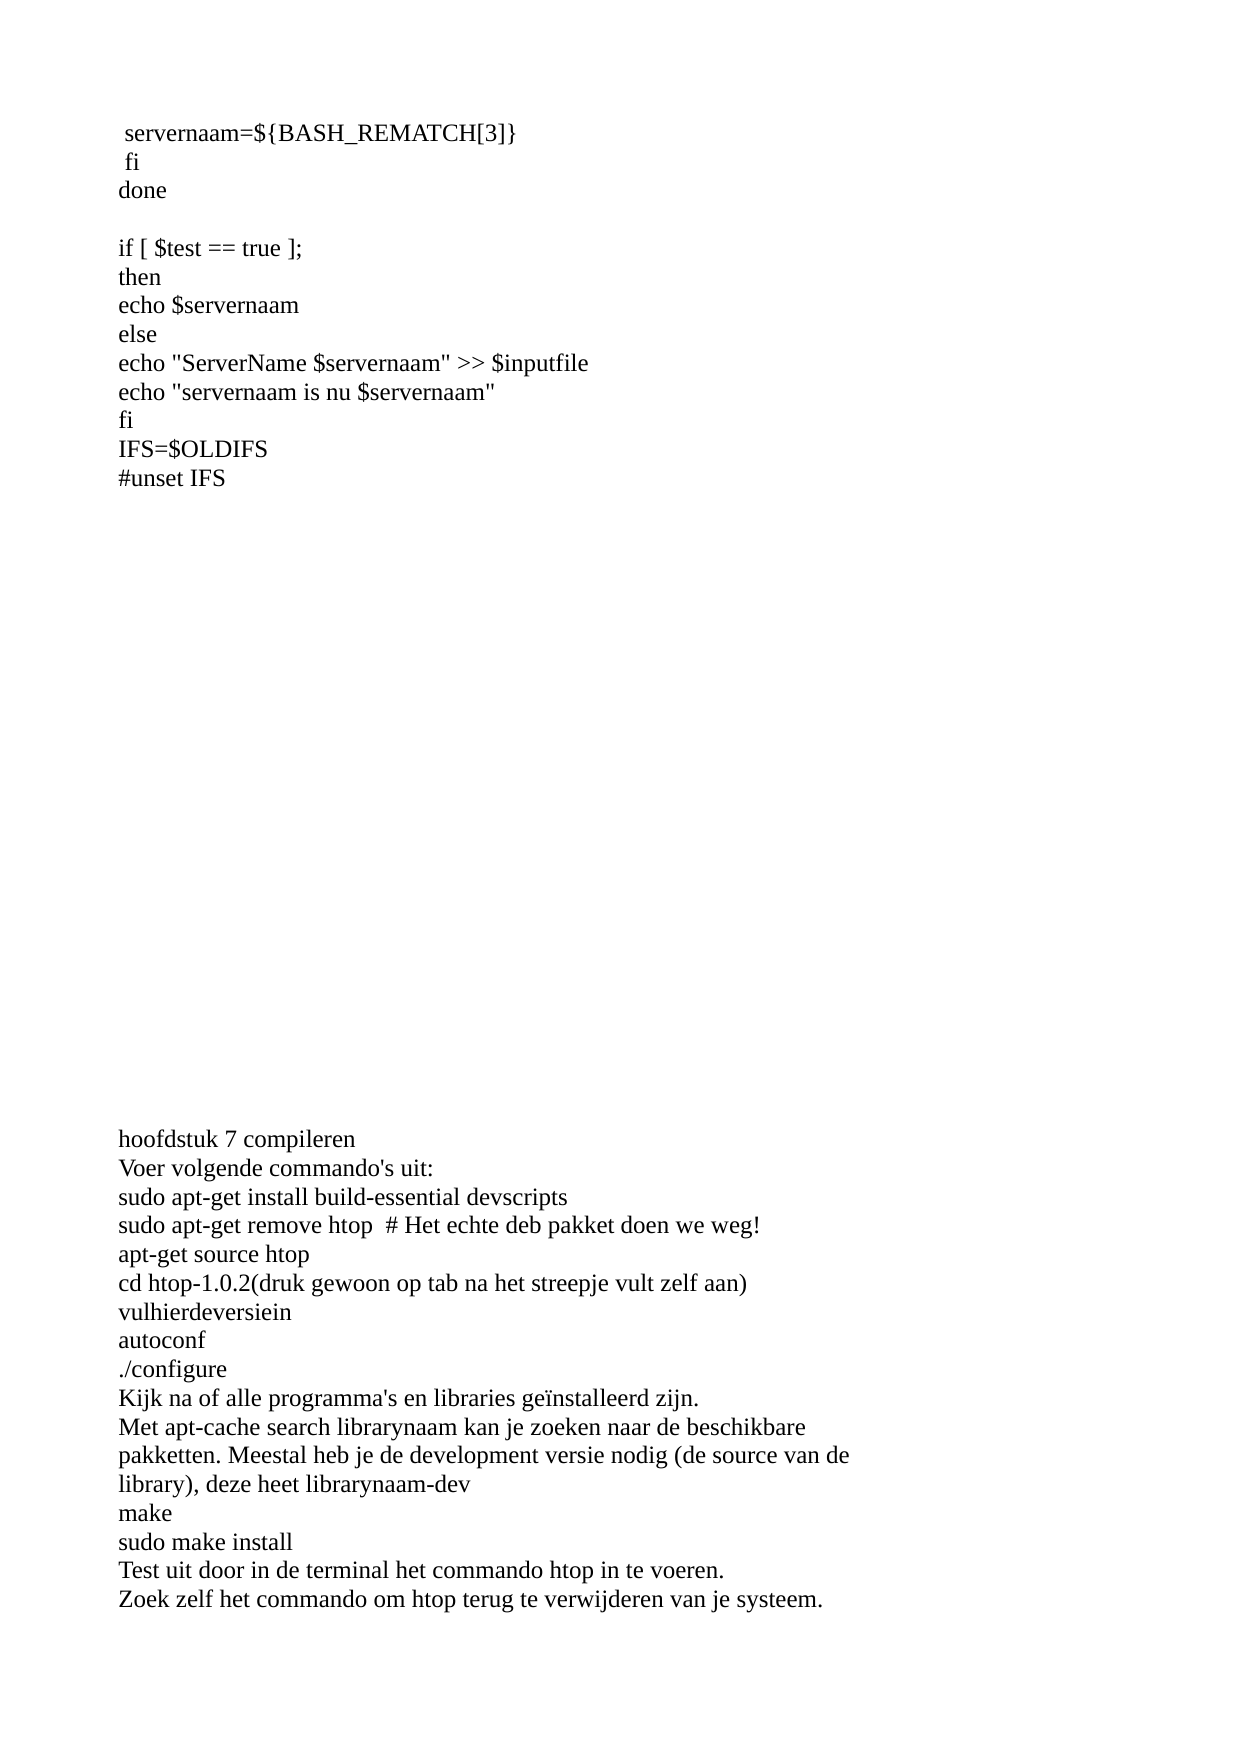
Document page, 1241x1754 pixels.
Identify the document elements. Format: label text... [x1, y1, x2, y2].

text done [118, 176, 1122, 204]
text sudo make install [118, 1527, 1122, 1556]
text Test uit door in de terminal het commando htop in te voeren. [118, 1556, 1122, 1584]
text Voer volgende commando's uit: [118, 1153, 1122, 1182]
text echo $servernaam [118, 291, 1122, 319]
text echo "servernaam is nu $servernaam" [118, 377, 1122, 406]
text then [118, 262, 1122, 291]
text Met apt-cache search librarynaam kan je zoeken naar de beschikbare [118, 1412, 1122, 1441]
text autoconf [118, 1326, 1122, 1354]
text apt-get source htop [118, 1239, 1122, 1268]
text servernaam=${BASH_REMATCH[3]} [118, 118, 1122, 147]
text #unset IFS [118, 463, 1122, 492]
text sudo apt-get remove htop # Het echte deb pakket doen we weg! [118, 1211, 1122, 1239]
text pakketten. Meestal heb je de development versie nodig (de source van de [118, 1441, 1122, 1469]
text IFS=$OLDIFS [118, 434, 1122, 463]
text sudo apt-get install build-essential devscripts [118, 1182, 1122, 1211]
text library), deze heet librarynaam-dev [118, 1469, 1122, 1498]
text fi [118, 147, 1122, 176]
text Zoek zelf het commando om htop terug te verwijderen van je systeem. [118, 1584, 1122, 1613]
text else [118, 319, 1122, 348]
text cd htop-1.0.2(druk gewoon op tab na het streepje vult zelf aan) [118, 1268, 1122, 1297]
text Kijk na of alle programma's en libraries geïnstalleerd zijn. [118, 1383, 1122, 1412]
text make [118, 1498, 1122, 1527]
text fi [118, 406, 1122, 434]
text hoofdstuk 7 compileren [118, 1124, 1122, 1153]
text ./configure [118, 1354, 1122, 1383]
text echo "ServerName $servernaam" >> $inputfile [118, 348, 1122, 377]
text vulhierdeversiein [118, 1297, 1122, 1326]
text if [ $test == true ]; [118, 233, 1122, 262]
